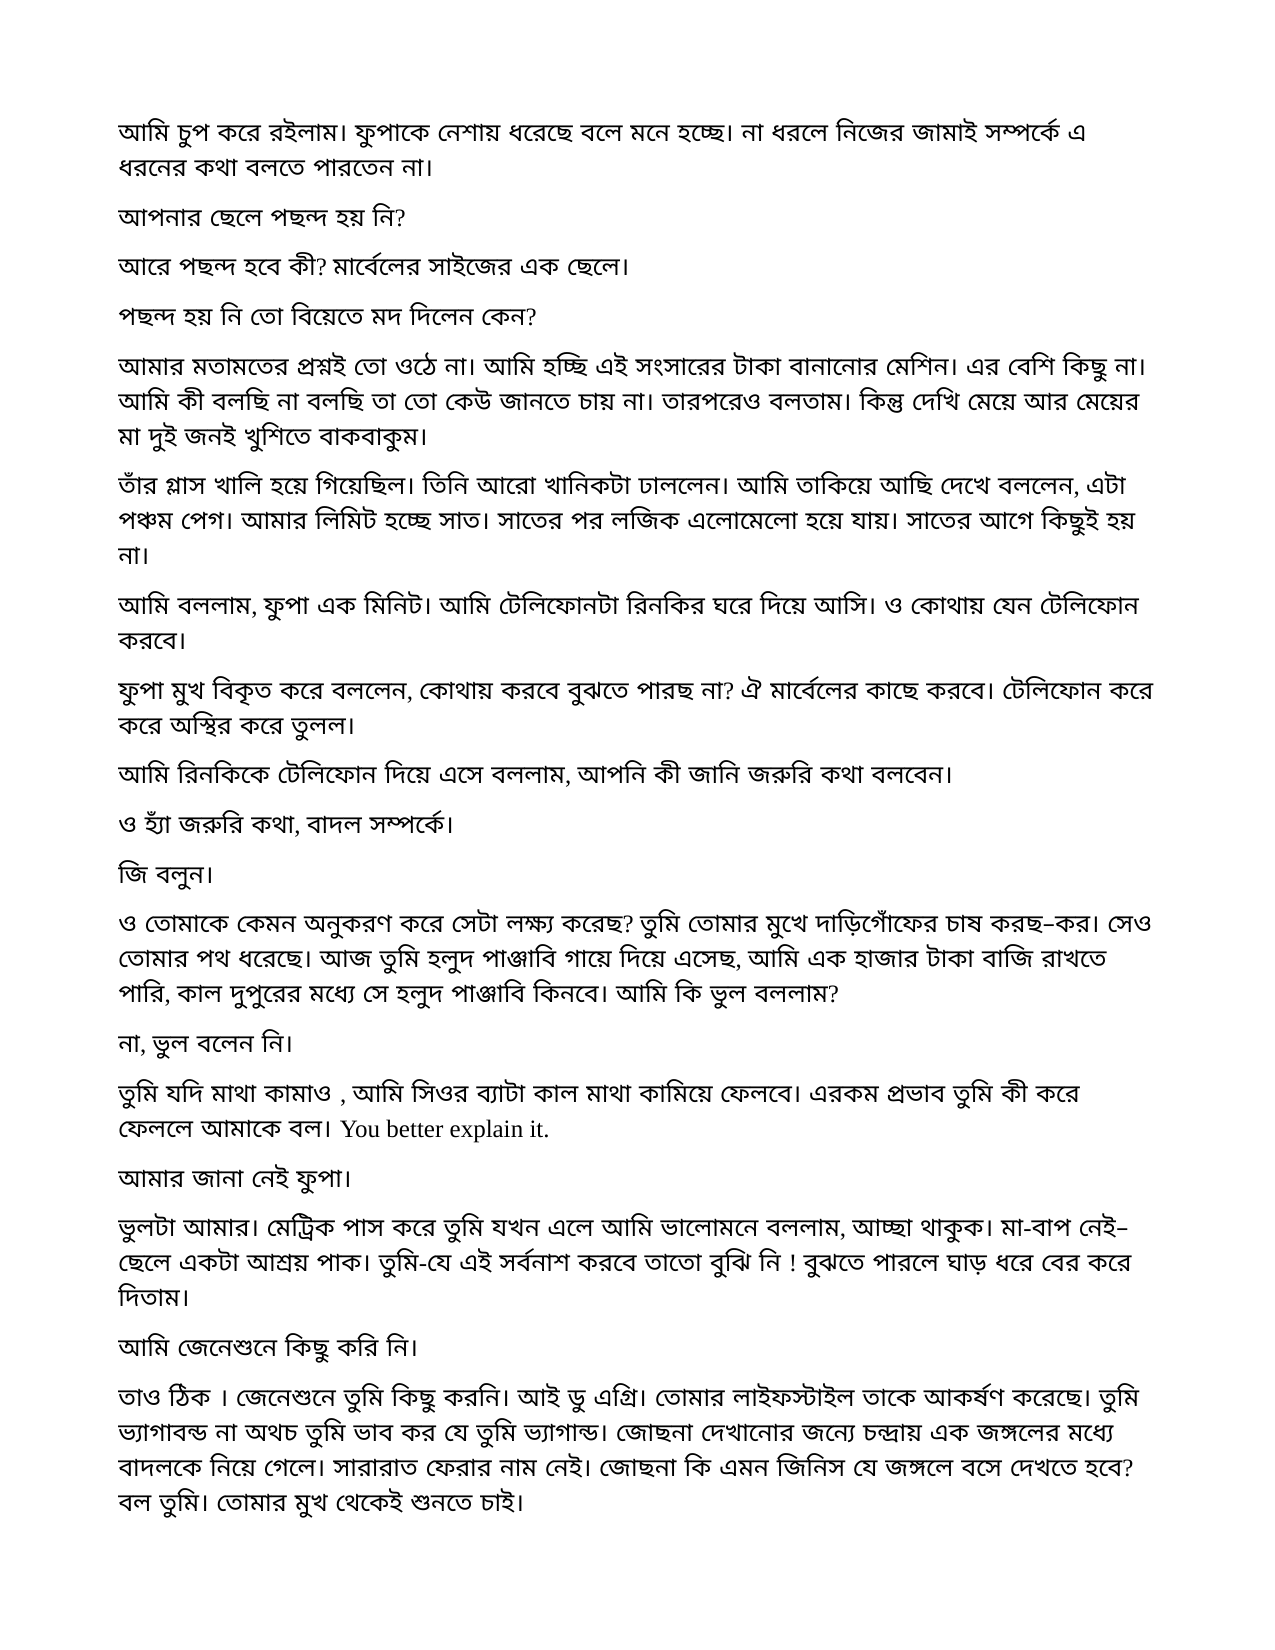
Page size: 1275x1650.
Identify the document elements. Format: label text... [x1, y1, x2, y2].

text আমি জেনেশুনে কিছু করি নি। [118, 1333, 324, 1362]
text আমি বললাম, ফুপা এক মিনিট। আমি টেলিফোনটা রিনকির ঘরে দিয়ে আসি। ও কোথায় যেন টেলিফোন করবে। [118, 591, 1157, 655]
text জি বলুন। [118, 860, 1157, 889]
text আমার মতামতের প্রশ্নই তো ওঠে না। আমি হচ্ছি এই সংসারের টাকা বানানোর মেশিন। এর বেশি কিছু না। আমি কী বলছি না বলছি তা তো কেউ জানতে চায় না। তারপরেও বলতাম। কিন্তু দেখি মেয়ে আর মেয়ের মা দুই জনই খুশিতে বাকবাকুম। [118, 352, 1157, 451]
text ও তোমাকে কেমন অনুকরণ করে সেটা লক্ষ্য করেছ? তুমি তোমার মুখে দাড়িগোঁফের চাষ করছ–কর। সেও তোমার পথ ধরেছে। আজ তুমি হলুদ পাঞ্জাবি গায়ে দিয়ে এসেছ, আমি এক হাজার টাকা বাজি রাখতে পারি, কাল দুপুরের মধ্যে সে হলুদ পাঞ্জাবি কিনবে। আমি কি ভুল বললাম? [118, 909, 1157, 1009]
text আরে পছন্দ হবে কী? মার্বেলের সাইজের এক ছেলে। [118, 252, 1157, 282]
text আমি চুপ করে রইলাম। ফুপাকে নেশায় ধরেছে বলে মনে হচ্ছে। না ধরলে নিজের জামাই সম্পর্কে এ ধরনের কথা বলতে পারতেন না। [118, 118, 1157, 182]
text না, ভুল বলেন নি। [118, 1029, 1157, 1058]
text আপনার ছেলে পছন্দ হয় নি? [118, 203, 1157, 232]
text তাও ঠিক । জেনেশুনে তুমি কিছু করনি। আই ডু এগ্রি। তোমার লাইফস্টাইল তাকে আকর্ষণ করেছে। তুমি ভ্যাগাবন্ড না অথচ তুমি ভাব কর যে তুমি ভ্যাগান্ড। জোছনা দেখানোর জন্যে চন্দ্রায় এক জঙ্গলের মধ্যে বাদলকে নিয়ে গেলে। সারারাত ফেরার নাম নেই। জোছনা কি এমন জিনিস যে জঙ্গলে বসে দেখতে হবে? বল তুমি। তোমার মুখ থেকেই শুনতে চাই। [118, 1383, 1157, 1517]
text পছন্দ হয় নি তো বিয়েতে মদ দিলেন কেন? [118, 302, 1157, 331]
text ও হ্যাঁ জরুরি কথা, বাদল সম্পর্কে। [118, 810, 1157, 839]
text আমি জেনেশুনে কিছু করি নি। [288, 1333, 1157, 1362]
text তুমি যদি মাথা কামাও , আমি সিওর ব্যাটা কাল মাথা কামিয়ে ফেলবে। এরকম প্রভাব তুমি কী করে ফেললে আমাকে বল। You better explain it. [118, 1079, 1157, 1143]
text তাঁর গ্লাস খালি হয়ে গিয়েছিল। তিনি আরো খানিকটা ঢাললেন। আমি তাকিয়ে আছি দেখে বললেন, এটা পঞ্চম পেগ। আমার লিমিট হচ্ছে সাত। সাতের পর লজিক এলোমেলো হয়ে যায়। সাতের আগে কিছুই হয় না। [118, 471, 1157, 571]
text ভুলটা আমার। মেট্রিক পাস করে তুমি যখন এলে আমি ভালোমনে বললাম, আচ্ছা থাকুক। মা-বাপ নেই–ছেলে একটা আশ্রয় পাক। তুমি-যে এই সর্বনাশ করবে তাতো বুঝি নি ! বুঝতে পারলে ঘাড় ধরে বের করে দিতাম। [118, 1213, 1157, 1313]
text আমার জানা নেই ফুপা। [118, 1164, 1157, 1193]
text আমি রিনকিকে টেলিফোন দিয়ে এসে বললাম, আপনি কী জানি জরুরি কথা বলবেন। [118, 760, 1157, 790]
text ফুপা মুখ বিকৃত করে বললেন, কোথায় করবে বুঝতে পারছ না? ঐ মার্বেলের কাছে করবে। টেলিফোন করে করে অস্থির করে তুলল। [118, 676, 1157, 740]
